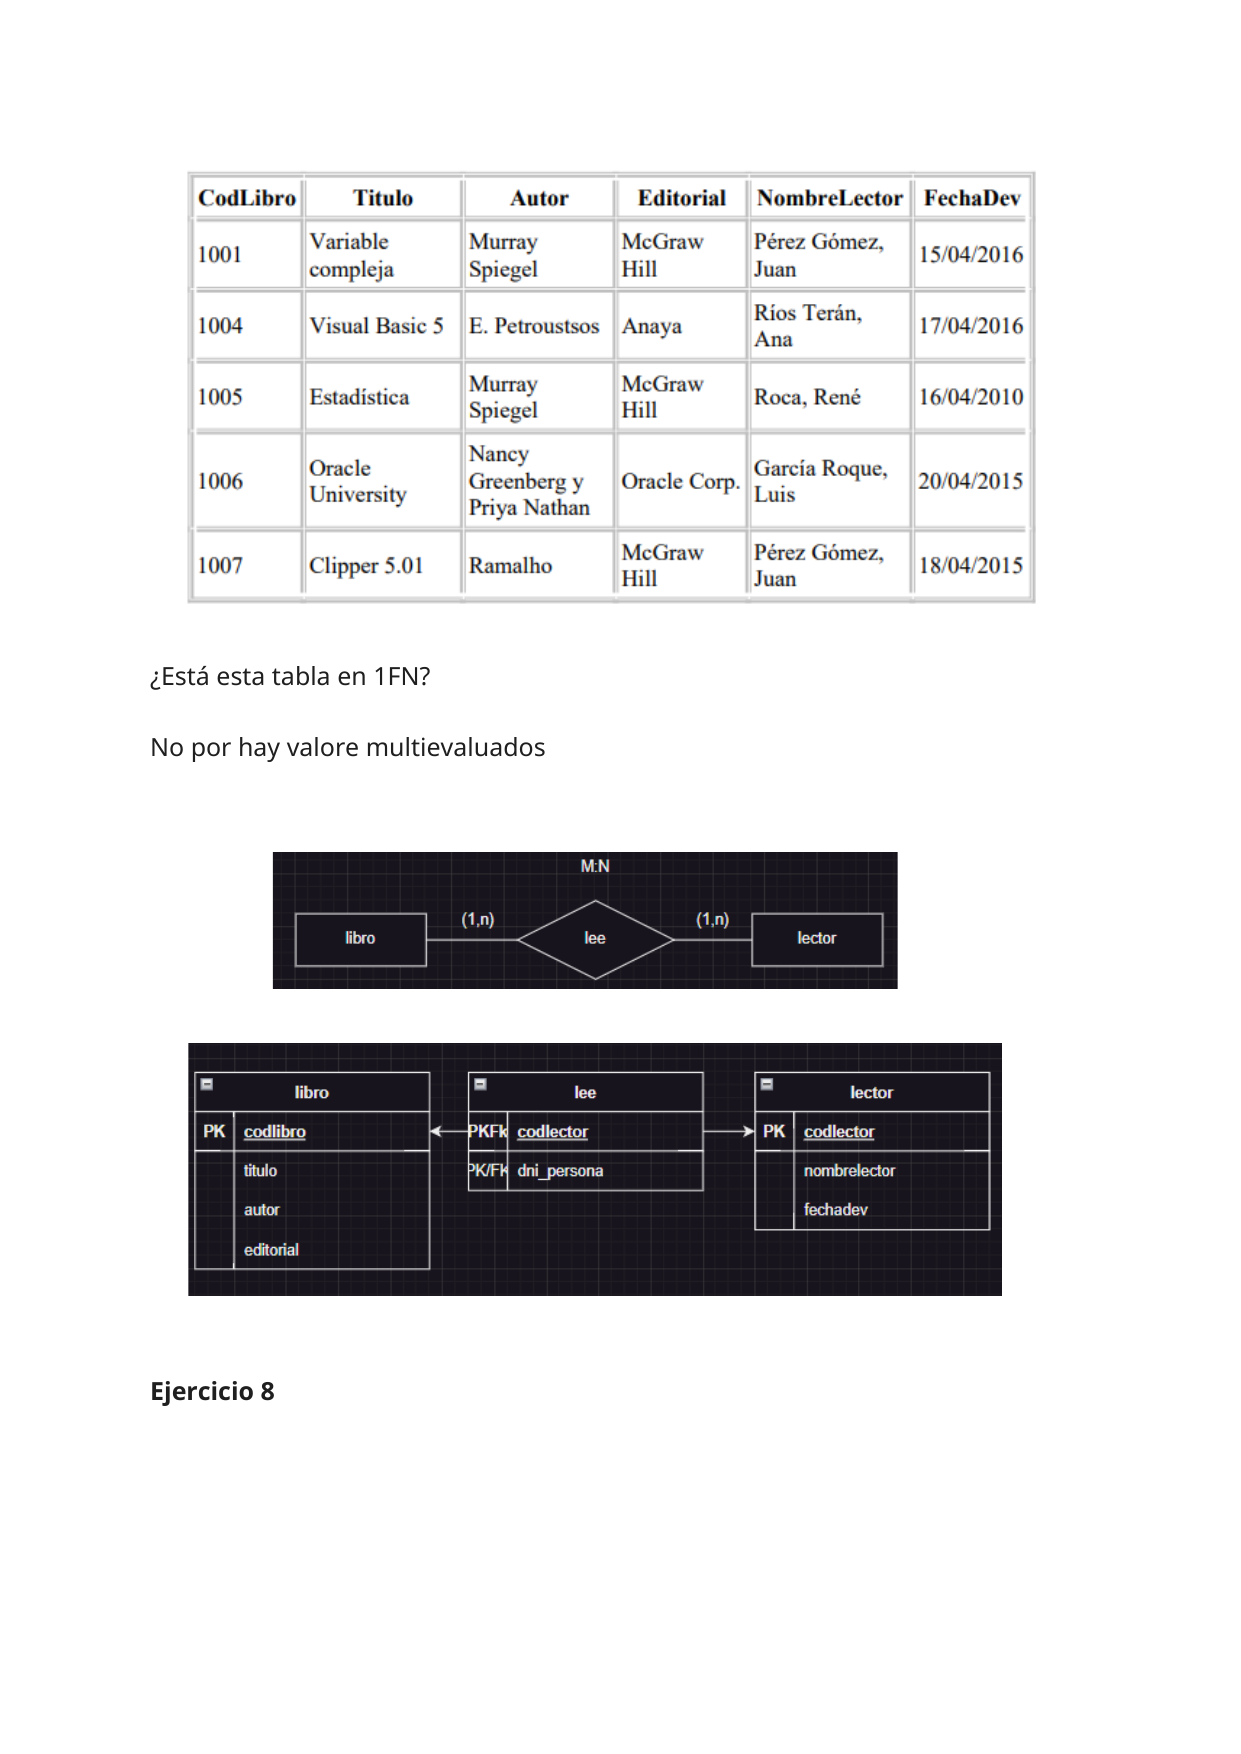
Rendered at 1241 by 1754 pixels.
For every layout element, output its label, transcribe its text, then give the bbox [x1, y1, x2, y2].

picture [150, 150, 1091, 659]
picture [272, 852, 898, 989]
text Ejercicio 8 [150, 1374, 1053, 1408]
picture [188, 1043, 1002, 1296]
text ¿Está esta tabla en 1FN? [150, 659, 1053, 692]
text No por hay valore multievaluados [150, 730, 1053, 764]
